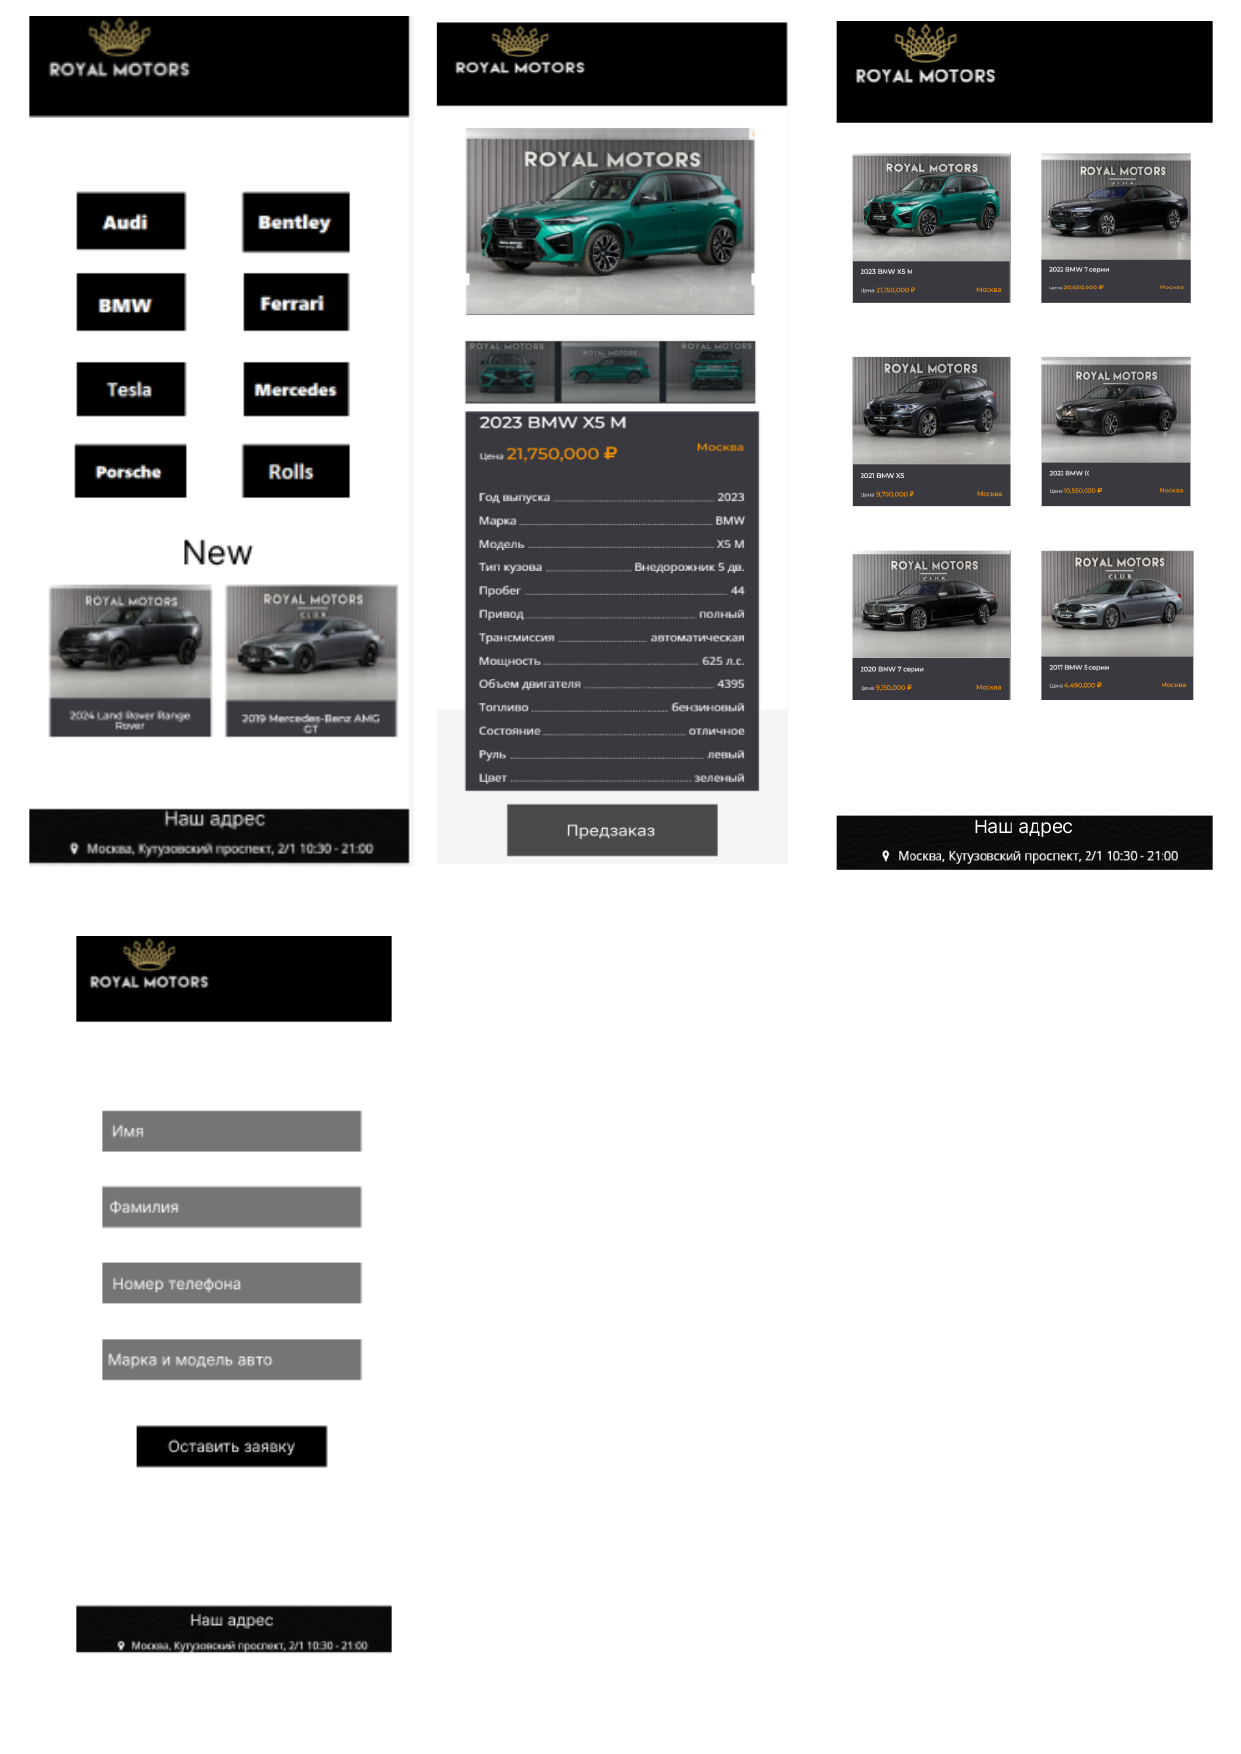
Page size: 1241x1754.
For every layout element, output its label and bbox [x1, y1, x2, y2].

picture [436, 22, 789, 864]
picture [29, 16, 415, 867]
picture [76, 936, 392, 1654]
picture [836, 21, 1213, 870]
